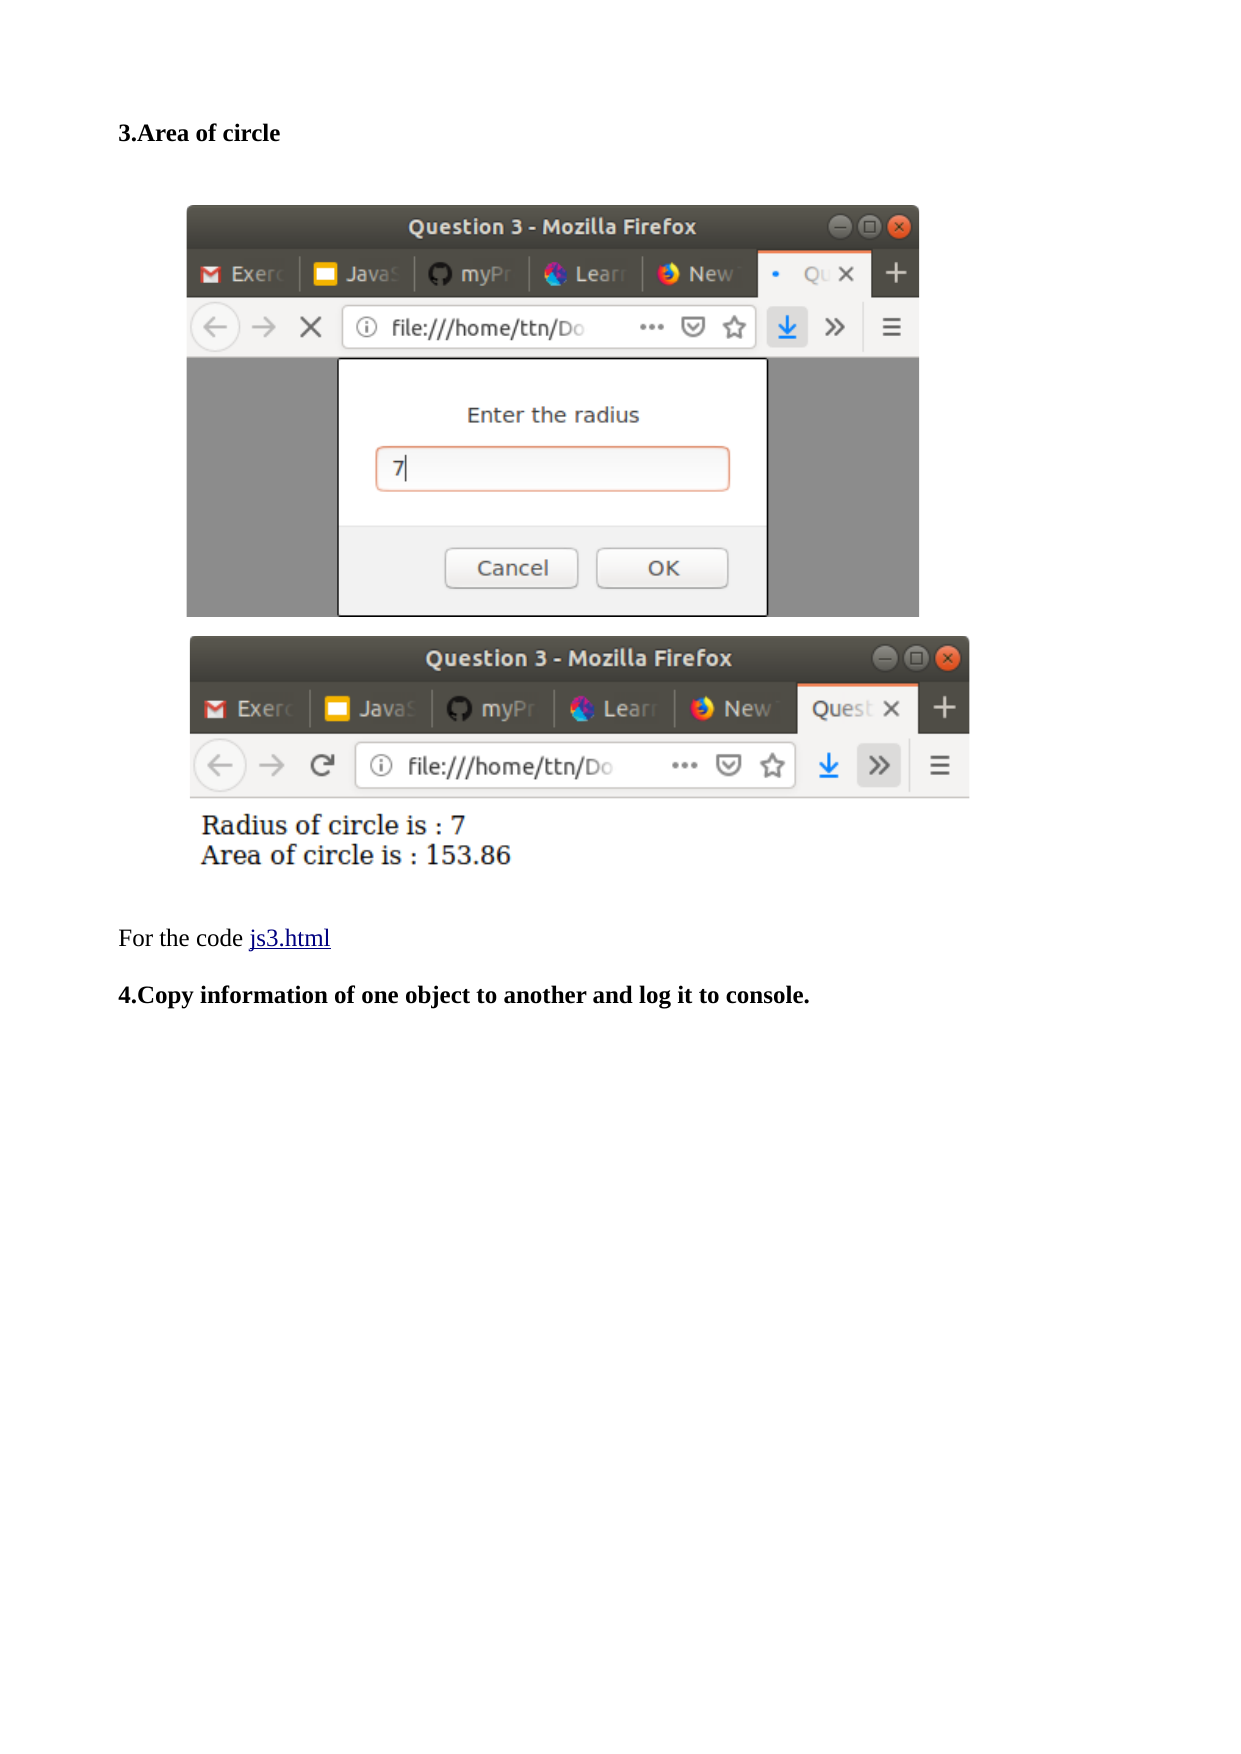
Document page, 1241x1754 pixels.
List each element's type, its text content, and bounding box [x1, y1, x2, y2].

picture [189, 636, 970, 918]
picture [186, 205, 920, 617]
text 4.Copy information of one object to another and log it to console. [118, 981, 1122, 1009]
text For the code js3.html [118, 923, 1122, 952]
text 3.Area of circle [118, 118, 1122, 147]
